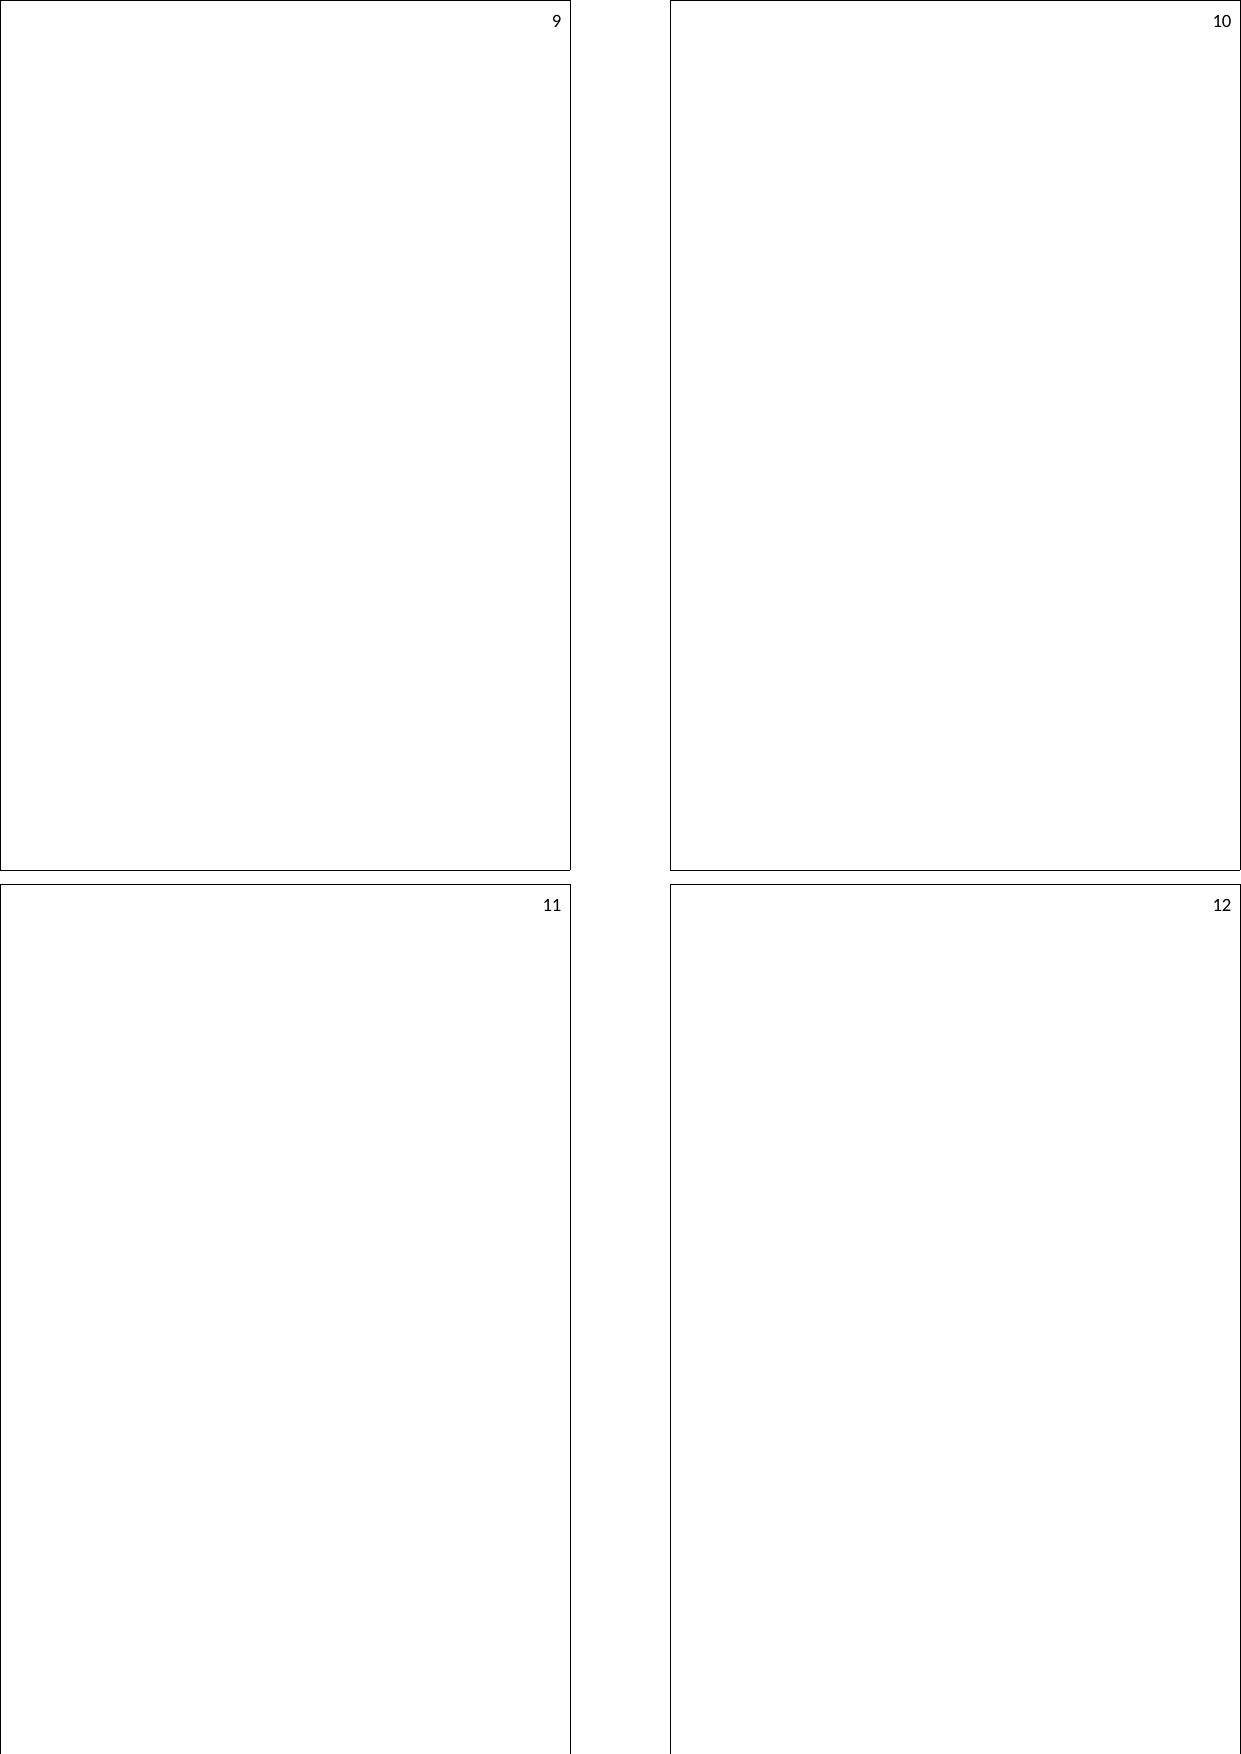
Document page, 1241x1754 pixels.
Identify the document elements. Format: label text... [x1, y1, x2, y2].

text 12 [679, 893, 1231, 916]
text 11 [9, 893, 561, 916]
text 9 [9, 9, 561, 32]
text 10 [679, 9, 1231, 32]
